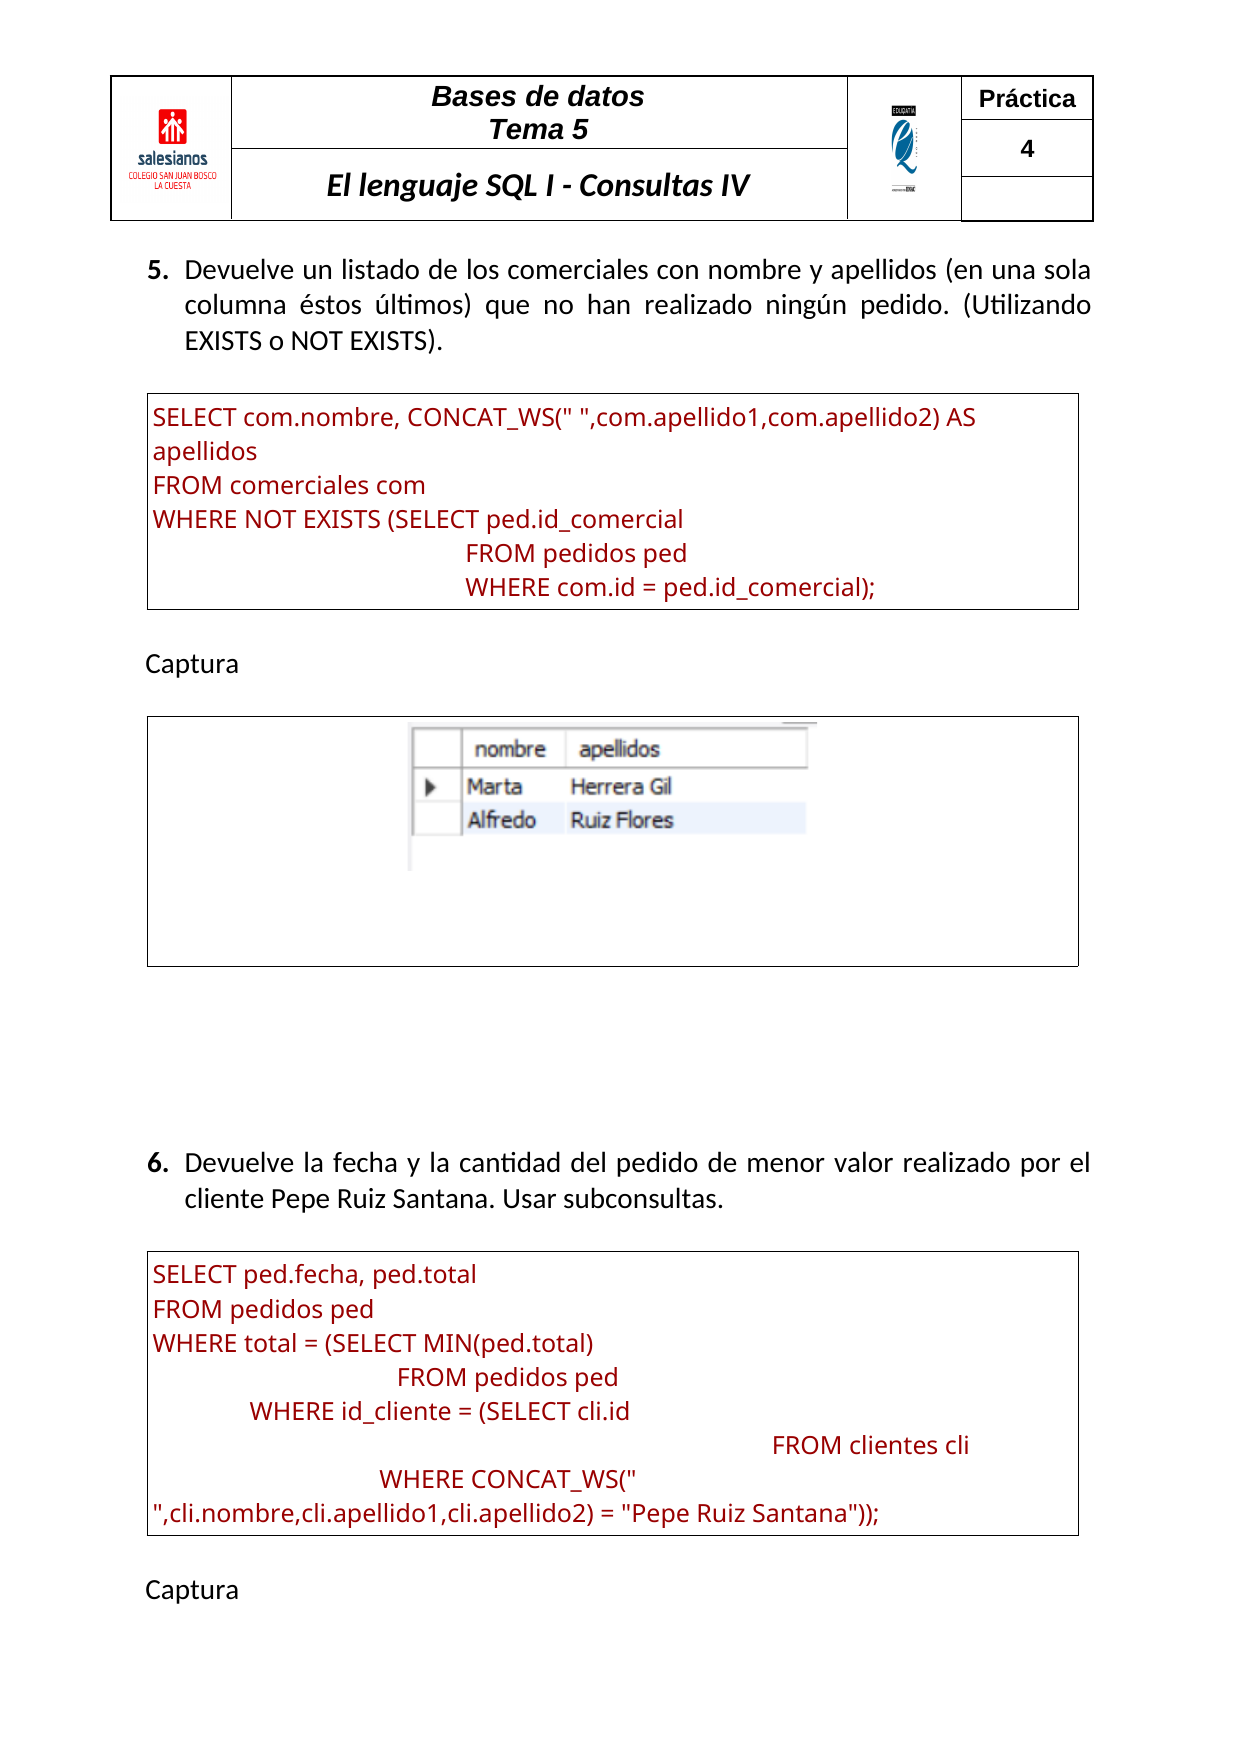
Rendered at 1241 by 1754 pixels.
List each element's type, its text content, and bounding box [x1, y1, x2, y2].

table_header SELECT com.nombre, CONCAT_WS(" ",com.apellido1,com.apellido2) AS apellidos FROM comerciales com WHERE NOT EXISTS (SELECT ped.id_comercial FROM pedidos ped WHERE com.id = ped.id_comercial); [148, 394, 1078, 609]
picture [119, 96, 229, 203]
text Captura [145, 1571, 1093, 1607]
list Devuelve la fecha y la cantidad del pedido de menor valor realizado por el cliente Pepe Ruiz Santana. Usar subconsultas. [147, 1144, 1093, 1216]
picture [891, 105, 918, 192]
table_header SELECT ped.fecha, ped.total FROM pedidos ped WHERE total = (SELECT MIN(ped.total) FROM pedidos ped WHERE id_cliente = (SELECT cli.id FROM clientes cli WHERE CONCAT_WS(" ",cli.nombre,cli.apellido1,cli.apellido2) = "Pepe Ruiz Santana")); [148, 1252, 1078, 1535]
list Devuelve un listado de los comerciales con nombre y apellidos (en una sola columna éstos últimos) que no han realizado ningún pedido. (Utilizando EXISTS o NOT EXISTS). [147, 251, 1093, 358]
picture [407, 722, 818, 871]
text Captura [145, 645, 1093, 681]
table_header [148, 717, 1078, 966]
